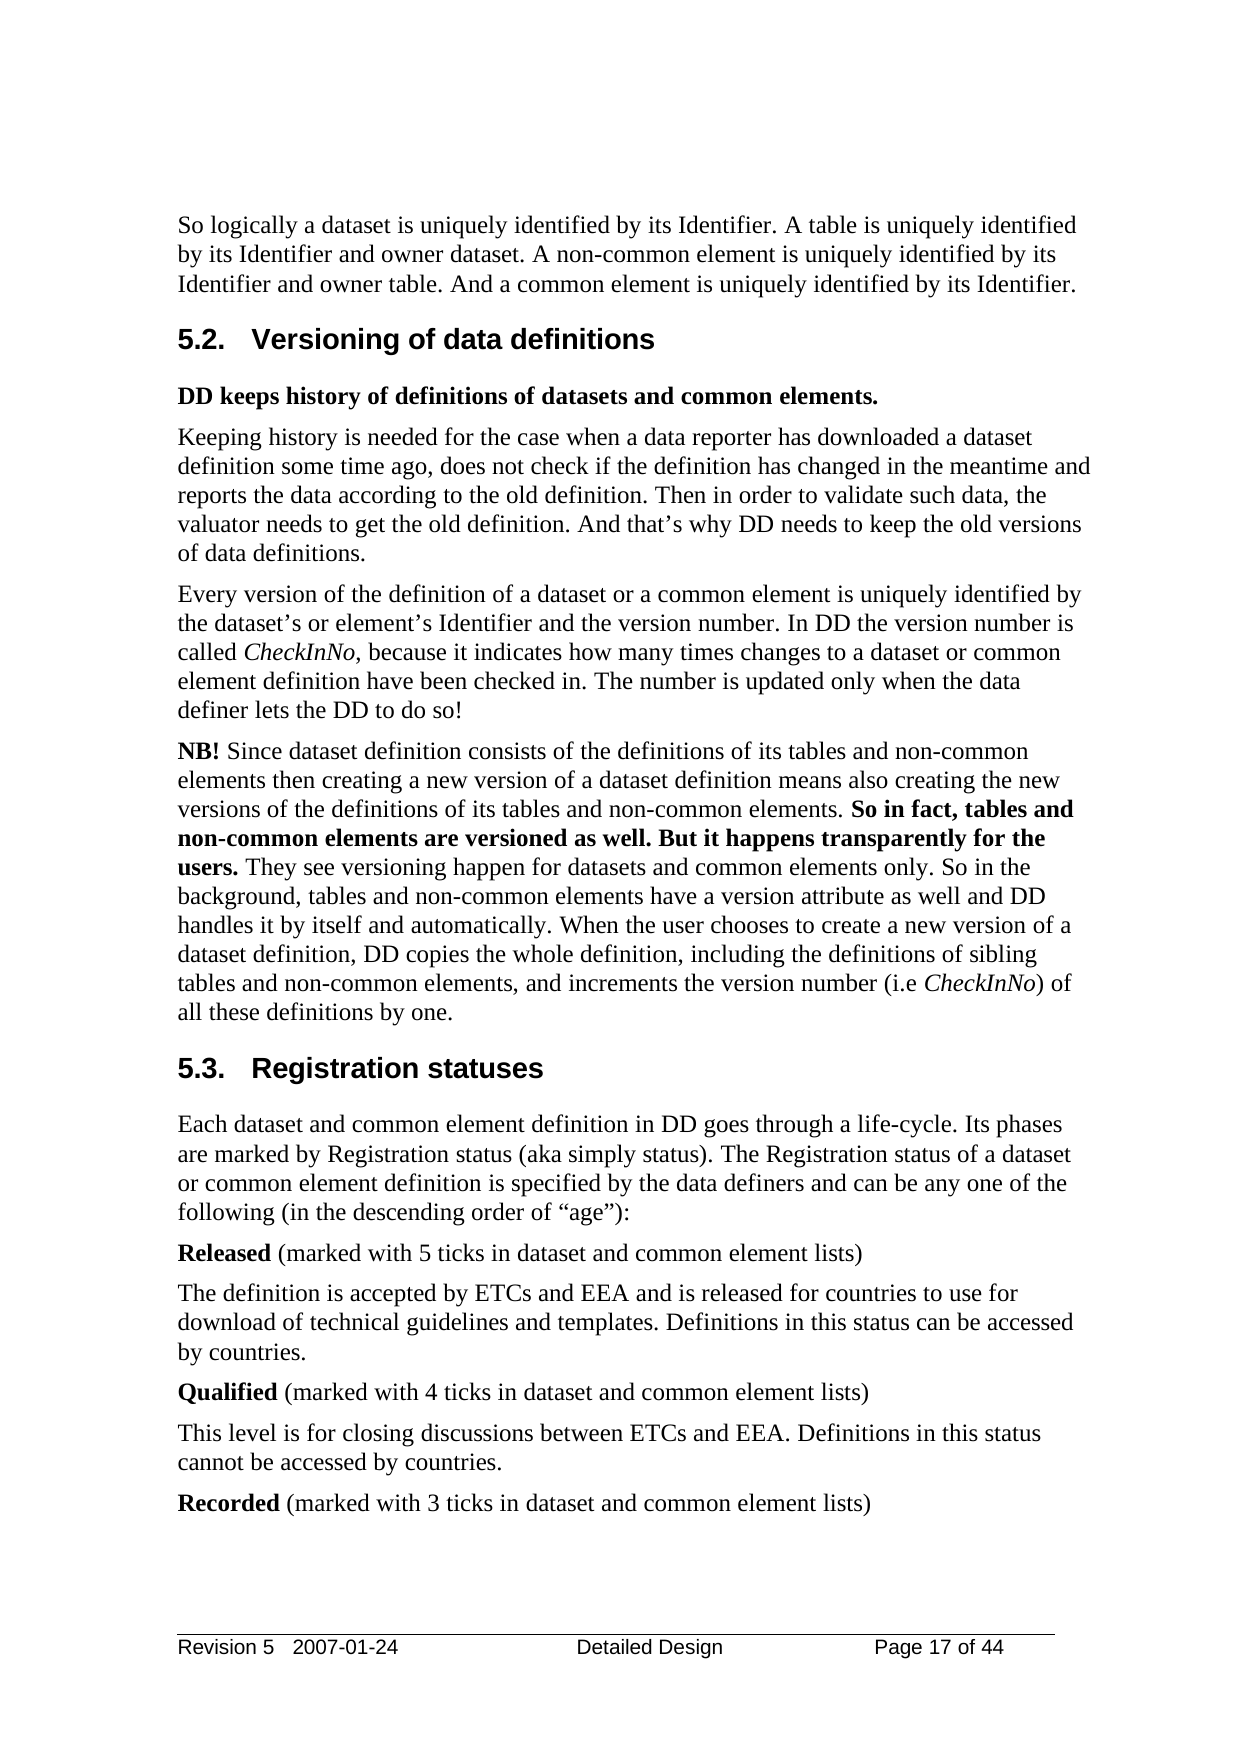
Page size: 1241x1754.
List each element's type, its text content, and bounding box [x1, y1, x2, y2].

text Recorded (marked with 3 ticks in dataset and common element lists) [177, 1488, 1092, 1517]
subtitle Versioning of data definitions [177, 322, 1092, 356]
text So logically a dataset is uniquely identified by its Identifier. A table is uniquely identified by its Identifier and owner dataset. A non-common element is uniquely identified by its Identifier and owner table. And a common element is uniquely identified by its Identifier. [177, 210, 1092, 297]
text Every version of the definition of a dataset or a common element is uniquely identified by the dataset’s or element’s Identifier and the version number. In DD the version number is called CheckInNo, because it indicates how many times changes to a dataset or common element definition have been checked in. The number is updated only when the data definer lets the DD to do so! [177, 578, 1092, 724]
text Each dataset and common element definition in DD goes through a life-cycle. Its phases are marked by Registration status (aka simply status). The Registration status of a dataset or common element definition is specified by the data definers and can be any one of the following (in the descending order of “age”): [177, 1109, 1092, 1226]
subtitle Registration statuses [177, 1051, 1092, 1084]
text DD keeps history of definitions of datasets and common elements. [177, 381, 1092, 410]
text Qualified (marked with 4 ticks in dataset and common element lists) [177, 1377, 1092, 1406]
text NB! Since dataset definition consists of the definitions of its tables and non-common elements then creating a new version of a dataset definition means also creating the new versions of the definitions of its tables and non-common elements. So in fact, tables and non-common elements are versioned as well. But it happens transparently for the users. They see versioning happen for datasets and common elements only. So in the background, tables and non-common elements have a version attribute as well and DD handles it by itself and automatically. When the user chooses to create a new version of a dataset definition, DD copies the whole definition, including the definitions of sibling tables and non-common elements, and increments the version number (i.e CheckInNo) of all these definitions by one. [177, 736, 1092, 1026]
text Released (marked with 5 ticks in dataset and common element lists) [177, 1237, 1092, 1266]
text Keeping history is needed for the case when a data reporter has downloaded a dataset definition some time ago, does not check if the definition has changed in the meantime and reports the data according to the old definition. Then in order to validate such data, the valuator needs to get the old definition. And that’s why DD needs to keep the old versions of data definitions. [177, 421, 1092, 567]
text This level is for closing discussions between ETCs and EEA. Definitions in this status cannot be accessed by countries. [177, 1418, 1092, 1476]
text The definition is accepted by ETCs and EEA and is released for countries to use for download of technical guidelines and templates. Definitions in this status can be accessed by countries. [177, 1278, 1092, 1365]
